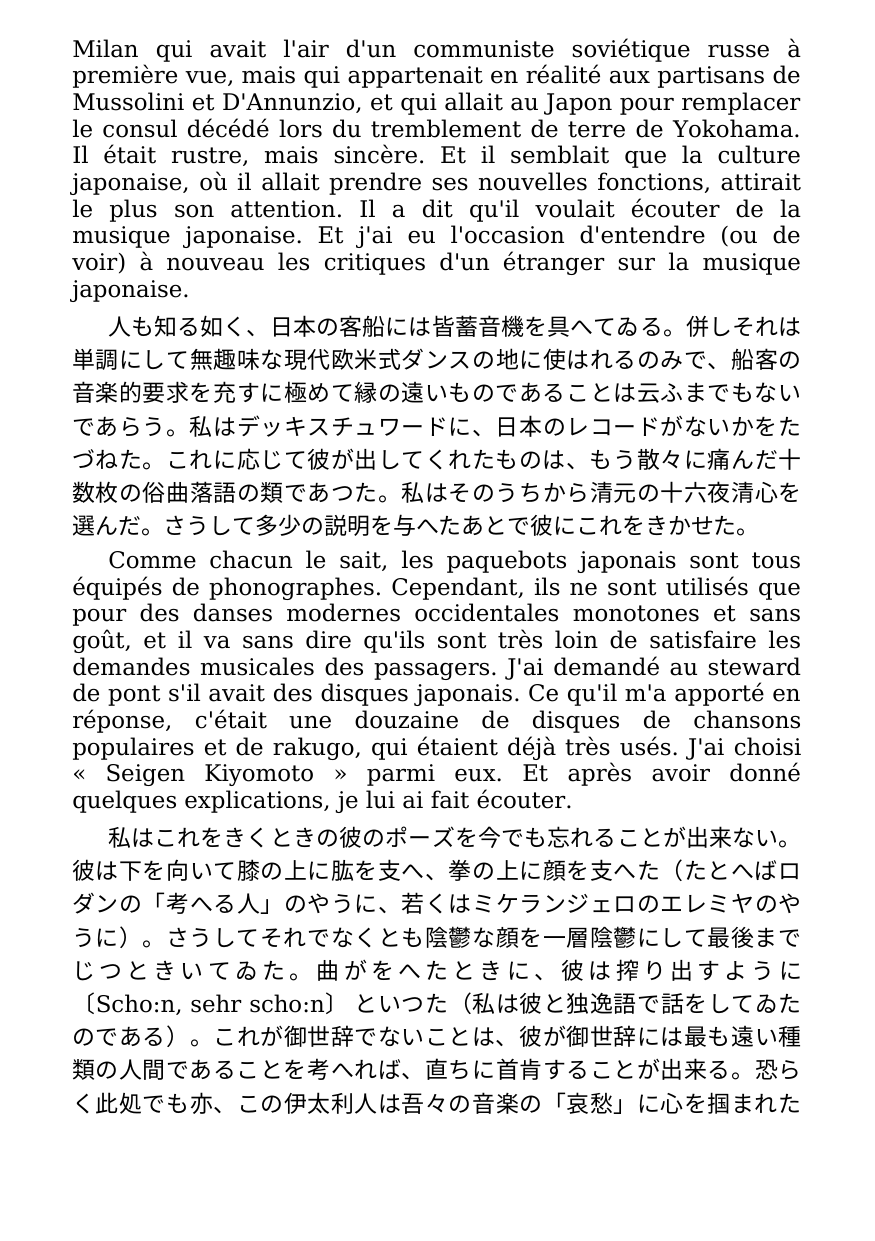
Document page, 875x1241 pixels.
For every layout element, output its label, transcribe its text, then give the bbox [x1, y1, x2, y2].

text Comme chacun le sait, les paquebots japonais sont tous équipés de phonographes. Cependant, ils ne sont utilisés que pour des danses modernes occidentales monotones et sans goût, et il va sans dire qu'ils sont très loin de satisfaire les demandes musicales des passagers. J'ai demandé au steward de pont s'il avait des disques japonais. Ce qu'il m'a apporté en réponse, c'était une douzaine de disques de chansons populaires et de rakugo, qui étaient déjà très usés. J'ai choisi « Seigen Kiyomoto » parmi eux. Et après avoir donné quelques explications, je lui ai fait écouter. [72, 547, 802, 814]
text Milan qui avait l'air d'un communiste soviétique russe à première vue, mais qui appartenait en réalité aux partisans de Mussolini et D'Annunzio, et qui allait au Japon pour remplacer le consul décédé lors du tremblement de terre de Yokohama. Il était rustre, mais sincère. Et il semblait que la culture japonaise, où il allait prendre ses nouvelles fonctions, attirait le plus son attention. Il a dit qu'il voulait écouter de la musique japonaise. Et j'ai eu l'occasion d'entendre (ou de voir) à nouveau les critiques d'un étranger sur la musique japonaise. [72, 36, 802, 303]
text 私はこれをきくときの彼のポーズを今でも忘れることが出来ない。彼は下を向いて膝の上に肱を支へ、拳の上に顔を支へた（たとへばロダンの「考へる人」のやうに、若くはミケランジェロのエレミヤのやうに）。さうしてそれでなくとも陰鬱な顔を一層陰鬱にして最後までじつときいてゐた。曲がをへたときに、彼は搾り出すように 〔Scho:n, sehr scho:n〕 といつた（私は彼と独逸語で話をしてゐたのである）。これが御世辞でないことは、彼が御世辞には最も遠い種類の人間であることを考へれば、直ちに首肯することが出来る。恐らく此処でも亦、この伊太利人は吾々の音楽の「哀愁」に心を掴まれた [72, 820, 802, 1119]
text 人も知る如く、日本の客船には皆蓄音機を具へてゐる。併しそれは単調にして無趣味な現代欧米式ダンスの地に使はれるのみで、船客の音楽的要求を充すに極めて縁の遠いものであることは云ふまでもないであらう。私はデッキスチュワードに、日本のレコードがないかをたづねた。これに応じて彼が出してくれたものは、もう散々に痛んだ十数枚の俗曲落語の類であつた。私はそのうちから清元の十六夜清心を選んだ。さうして多少の説明を与へたあとで彼にこれをきかせた。 [72, 309, 802, 541]
